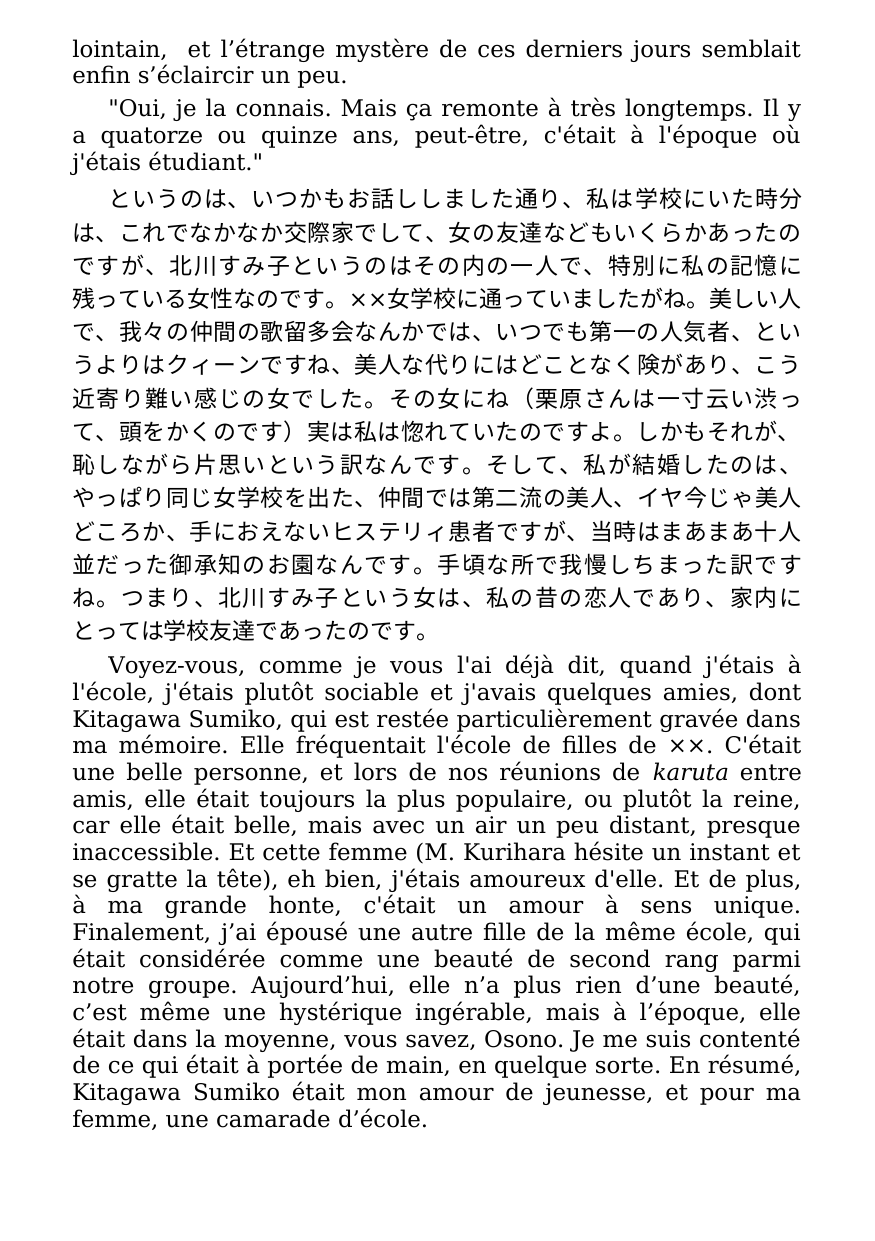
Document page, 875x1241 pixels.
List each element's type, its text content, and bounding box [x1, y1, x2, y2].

text lointain, et l’étrange mystère de ces derniers jours semblait enfin s’éclaircir un peu. [72, 36, 802, 89]
text Voyez-vous, comme je vous l'ai déjà dit, quand j'étais à l'école, j'étais plutôt sociable et j'avais quelques amies, dont Kitagawa Sumiko, qui est restée particulièrement gravée dans ma mémoire. Elle fréquentait l'école de filles de ××. C'était une belle personne, et lors de nos réunions de karuta entre amis, elle était toujours la plus populaire, ou plutôt la reine, car elle était belle, mais avec un air un peu distant, presque inaccessible. Et cette femme (M. Kurihara hésite un instant et se gratte la tête), eh bien, j'étais amoureux d'elle. Et de plus, à ma grande honte, c'était un amour à sens unique. Finalement, j’ai épousé une autre fille de la même école, qui était considérée comme une beauté de second rang parmi notre groupe. Aujourd’hui, elle n’a plus rien d’une beauté, c’est même une hystérique ingérable, mais à l’époque, elle était dans la moyenne, vous savez, Osono. Je me suis contenté de ce qui était à portée de main, en quelque sorte. En résumé, Kitagawa Sumiko était mon amour de jeunesse, et pour ma femme, une camarade d’école. [72, 652, 802, 1132]
text というのは、いつかもお話ししました通り、私は学校にいた時分は、これでなかなか交際家でして、女の友達などもいくらかあったのですが、北川すみ子というのはその内の一人で、特別に私の記憶に残っている女性なのです。××女学校に通っていましたがね。美しい人で、我々の仲間の歌留多会なんかでは、いつでも第一の人気者、というよりはクィーンですね、美人な代りにはどことなく険があり、こう近寄り難い感じの女でした。その女にね（栗原さんは一寸云い渋って、頭をかくのです）実は私は惚れていたのですよ。しかもそれが、恥しながら片思いという訳なんです。そして、私が結婚したのは、やっぱり同じ女学校を出た、仲間では第二流の美人、イヤ今じゃ美人どころか、手におえないヒステリィ患者ですが、当時はまあまあ十人並だった御承知のお園なんです。手頃な所で我慢しちまった訳ですね。つまり、北川すみ子という女は、私の昔の恋人であり、家内にとっては学校友達であったのです。 [72, 181, 802, 646]
text "Oui, je la connais. Mais ça remonte à très longtemps. Il y a quatorze ou quinze ans, peut-être, c'était à l'époque où j'étais étudiant." [72, 95, 802, 175]
